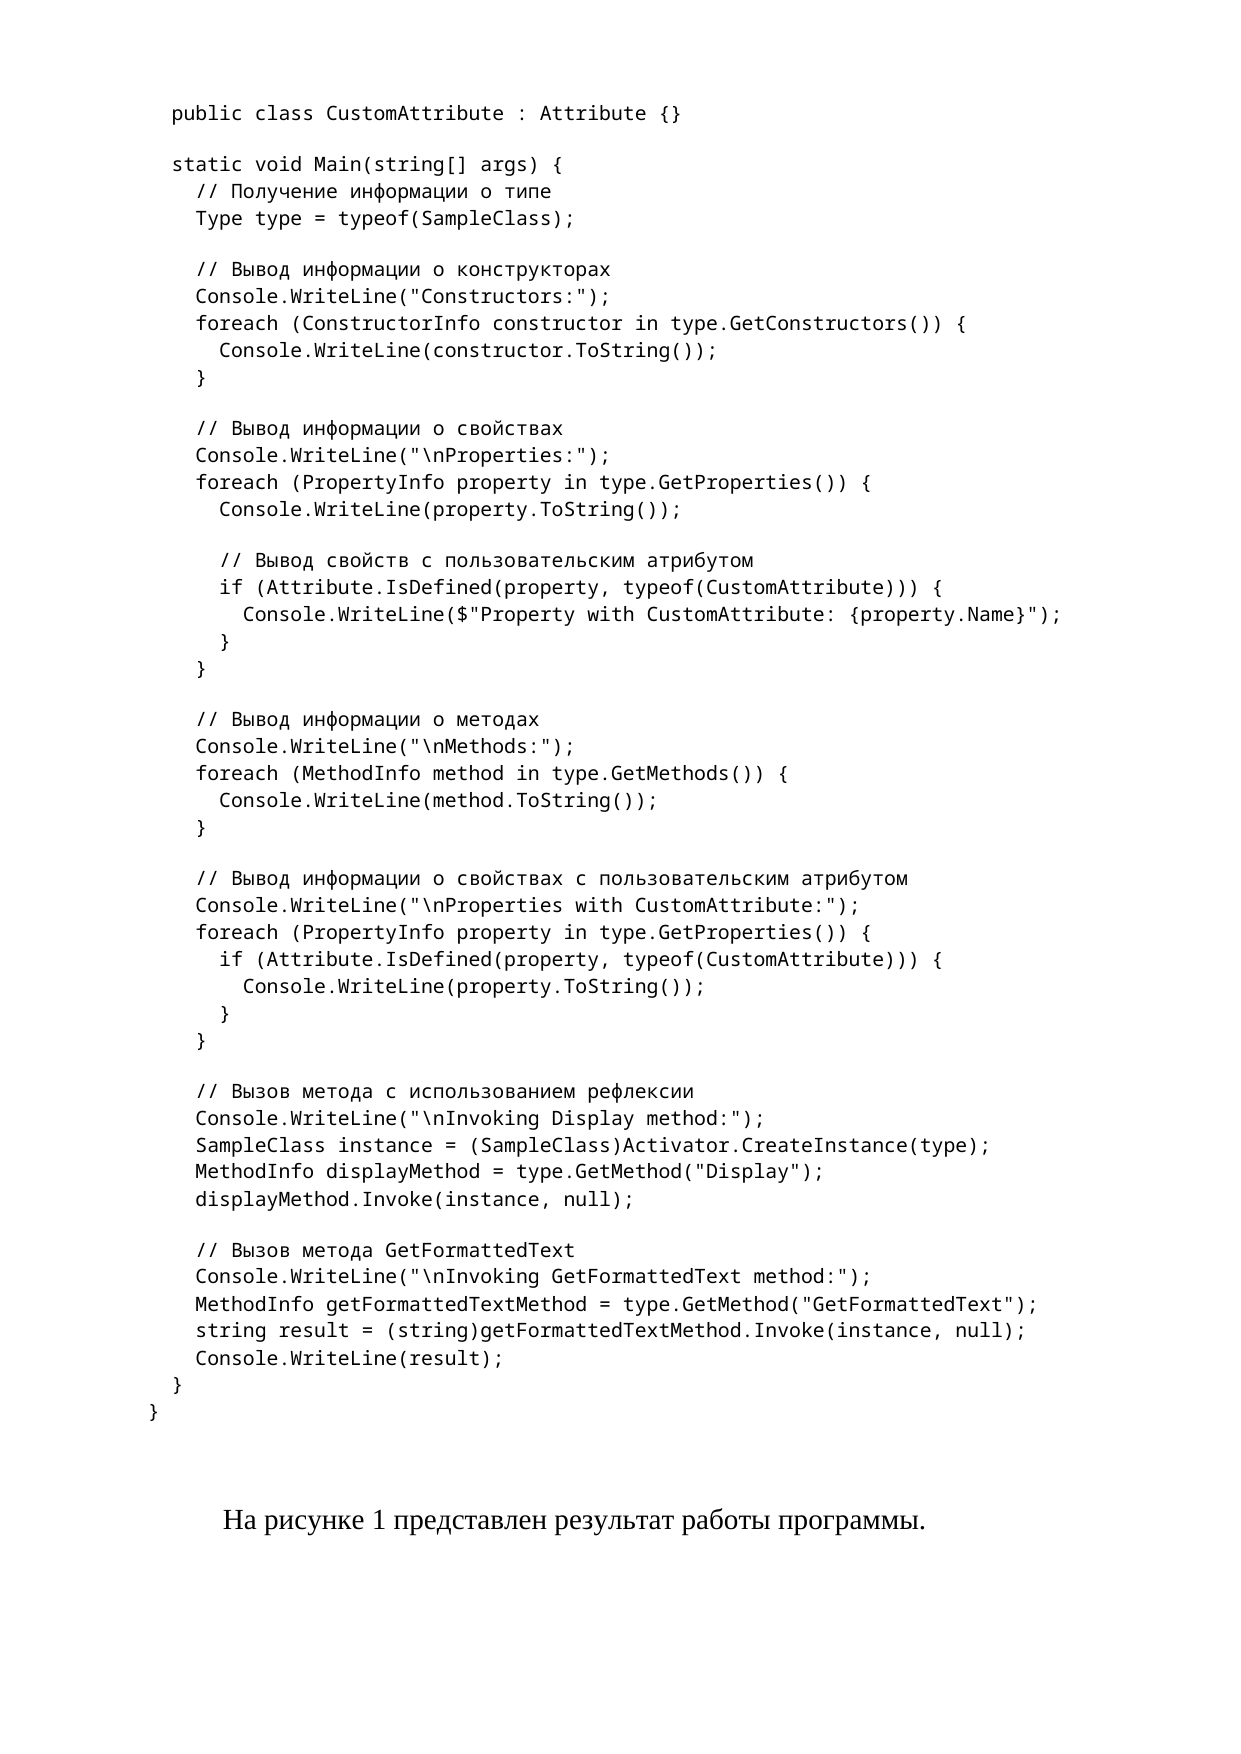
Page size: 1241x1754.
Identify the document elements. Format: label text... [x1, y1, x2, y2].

text } [148, 1398, 1181, 1425]
text foreach (ConstructorInfo constructor in type.GetConstructors()) { [148, 309, 1181, 336]
text displayMethod.Invoke(instance, null); [148, 1185, 1181, 1212]
text Console.WriteLine("Constructors:"); [148, 282, 1181, 309]
text if (Attribute.IsDefined(property, typeof(CustomAttribute))) { [148, 573, 1181, 600]
text static void Main(string[] args) { [148, 150, 1181, 177]
text MethodInfo getFormattedTextMethod = type.GetMethod("GetFormattedText"); [148, 1290, 1181, 1317]
text // Получение информации о типе [148, 177, 1181, 204]
text foreach (PropertyInfo property in type.GetProperties()) { [148, 918, 1181, 945]
text Console.WriteLine(method.ToString()); [148, 786, 1181, 813]
text Console.WriteLine(constructor.ToString()); [148, 336, 1181, 363]
text // Вызов метода с использованием рефлексии [148, 1077, 1181, 1104]
text // Вывод свойств с пользовательским атрибутом [148, 546, 1181, 573]
text Console.WriteLine("\nProperties with CustomAttribute:"); [148, 891, 1181, 918]
text // Вывод информации о конструкторах [148, 255, 1181, 282]
text Console.WriteLine("\nInvoking Display method:"); [148, 1104, 1181, 1131]
text SampleClass instance = (SampleClass)Activator.CreateInstance(type); [148, 1131, 1181, 1158]
text // Вывод информации о свойствах с пользовательским атрибутом [148, 864, 1181, 891]
text Console.WriteLine(property.ToString()); [148, 972, 1181, 999]
text MethodInfo displayMethod = type.GetMethod("Display"); [148, 1158, 1181, 1185]
text string result = (string)getFormattedTextMethod.Invoke(instance, null); [148, 1317, 1181, 1344]
text public class CustomAttribute : Attribute {} [148, 99, 1181, 126]
text } [148, 363, 1181, 390]
text } [148, 1371, 1181, 1398]
text if (Attribute.IsDefined(property, typeof(CustomAttribute))) { [148, 945, 1181, 972]
text Console.WriteLine("\nProperties:"); [148, 441, 1181, 468]
text } [148, 654, 1181, 681]
text } [148, 1026, 1181, 1053]
text Console.WriteLine("\nMethods:"); [148, 732, 1181, 759]
text // Вызов метода GetFormattedText [148, 1236, 1181, 1263]
text } [148, 813, 1181, 840]
text Type type = typeof(SampleClass); [148, 204, 1181, 231]
text Console.WriteLine(property.ToString()); [148, 495, 1181, 522]
text На рисунке 1 представлен результат работы программы. [148, 1502, 1181, 1536]
text Console.WriteLine(result); [148, 1344, 1181, 1371]
text Console.WriteLine($"Property with CustomAttribute: {property.Name}"); [148, 600, 1181, 627]
text // Вывод информации о методах [148, 705, 1181, 732]
text foreach (PropertyInfo property in type.GetProperties()) { [148, 468, 1181, 495]
text } [148, 627, 1181, 654]
text Console.WriteLine("\nInvoking GetFormattedText method:"); [148, 1263, 1181, 1290]
text } [148, 999, 1181, 1026]
text // Вывод информации о свойствах [148, 414, 1181, 441]
text foreach (MethodInfo method in type.GetMethods()) { [148, 759, 1181, 786]
